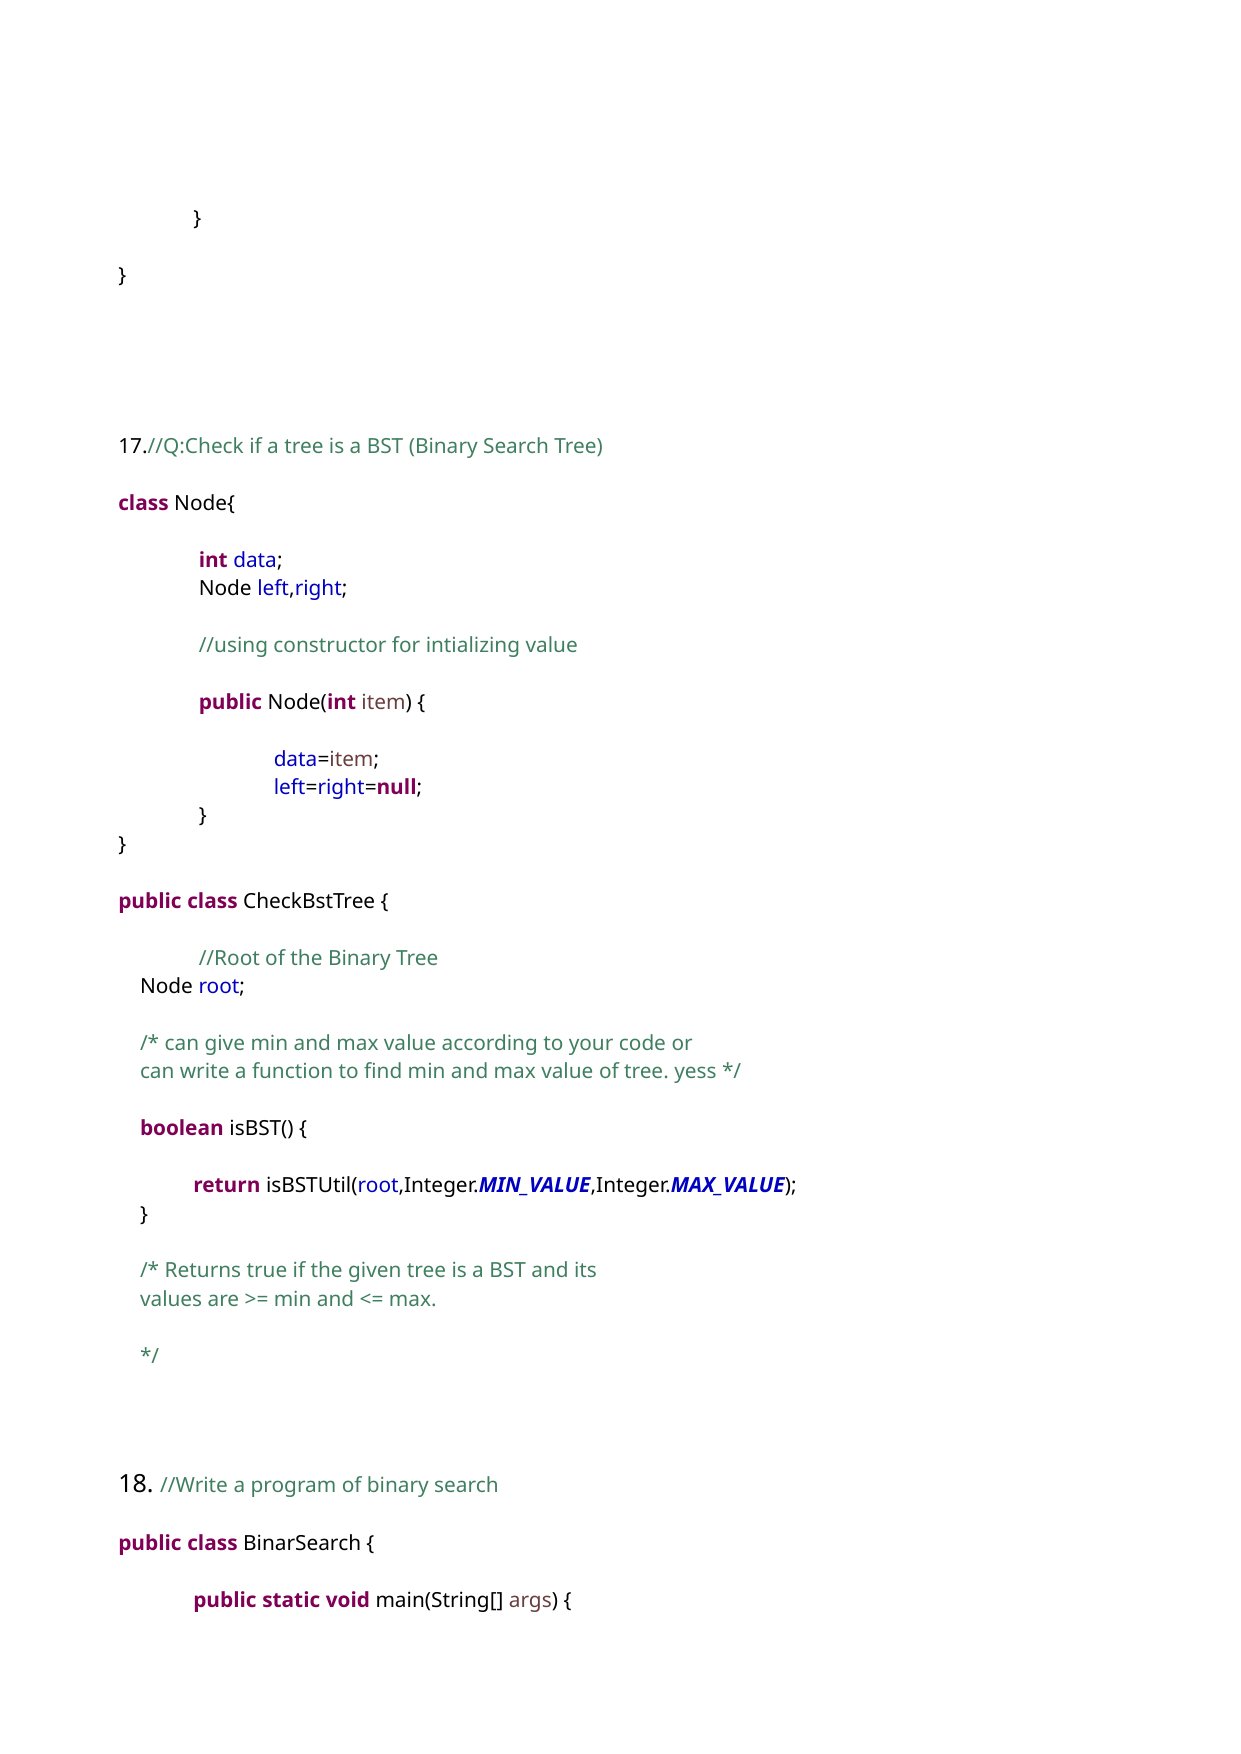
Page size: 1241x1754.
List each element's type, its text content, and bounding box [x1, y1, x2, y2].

text values are >= min and <= max. [118, 1284, 1122, 1312]
text /* Returns true if the given tree is a BST and its [118, 1256, 1122, 1284]
text left=right=null; [118, 772, 1122, 801]
text data=item; [118, 744, 1122, 772]
text Node left,right; [118, 573, 1122, 602]
text //Root of the Binary Tree [118, 943, 1122, 971]
text } [118, 1199, 1122, 1227]
text } [118, 829, 1122, 857]
text return isBSTUtil(root,Integer.MIN_VALUE,Integer.MAX_VALUE); [118, 1170, 1122, 1199]
text public class BinarSearch { [118, 1528, 1122, 1557]
text int data; [118, 545, 1122, 573]
text } [118, 203, 1122, 232]
text /* can give min and max value according to your code or [118, 1028, 1122, 1057]
text boolean isBST() { [118, 1113, 1122, 1142]
text 18. //Write a program of binary search [118, 1466, 1122, 1500]
text Node root; [118, 971, 1122, 1000]
text 17.//Q:Check if a tree is a BST (Binary Search Tree) [118, 431, 1122, 459]
text } [118, 260, 1122, 289]
text class Node{ [118, 488, 1122, 516]
text public Node(int item) { [118, 687, 1122, 715]
text can write a function to find min and max value of tree. yess */ [118, 1057, 1122, 1085]
text public static void main(String[] args) { [118, 1585, 1122, 1614]
text */ [118, 1341, 1122, 1369]
text //using constructor for intializing value [118, 630, 1122, 658]
text public class CheckBstTree { [118, 886, 1122, 914]
text } [118, 801, 1122, 829]
